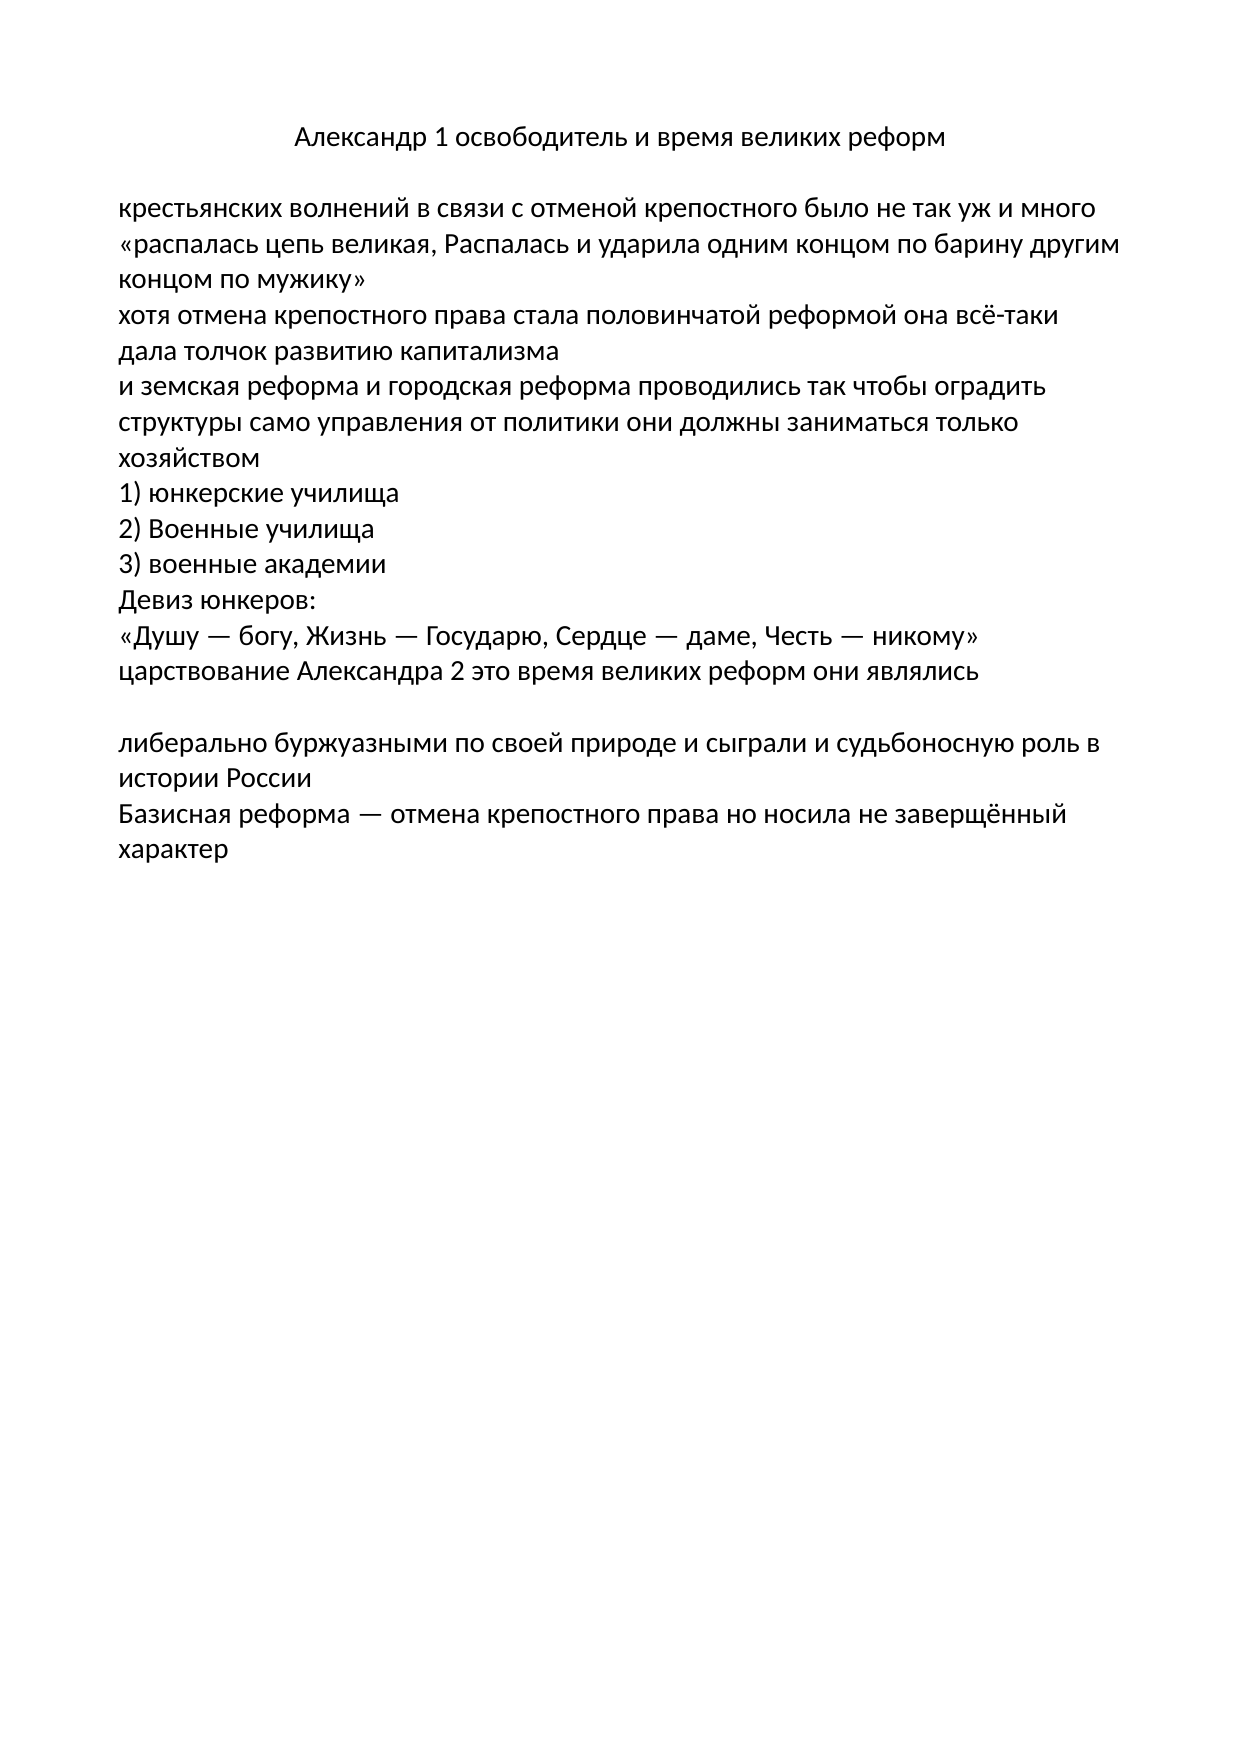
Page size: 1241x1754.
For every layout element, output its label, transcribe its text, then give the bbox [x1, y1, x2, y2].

text хотя отмена крепостного права стала половинчатой реформой она всё-таки дала толчок развитию капитализма [118, 296, 1122, 367]
text 2) Военные училища [118, 510, 1122, 546]
text «Душу — богу, Жизнь — Государю, Сердце — даме, Честь — никому» [118, 617, 1122, 652]
text 3) военные академии [118, 546, 1122, 581]
text «распалась цепь великая, Распалась и ударила одним концом по барину другим концом по мужику» [118, 225, 1122, 296]
text либерально буржуазными по своей природе и сыграли и судьбоносную роль в истории России [118, 724, 1122, 795]
text и земская реформа и городская реформа проводились так чтобы оградить структуры само управления от политики они должны заниматься только хозяйством [118, 367, 1122, 474]
text крестьянских волнений в связи с отменой крепостного было не так уж и много [118, 189, 1122, 225]
text 1) юнкерские училища [118, 474, 1122, 510]
text Базисная реформа — отмена крепостного права но носила не заверщённый характер [118, 795, 1122, 866]
text Александр 1 освободитель и время великих реформ [118, 118, 1122, 154]
text царствование Александра 2 это время великих реформ они являлись [118, 652, 1122, 688]
text Девиз юнкеров: [118, 581, 1122, 617]
